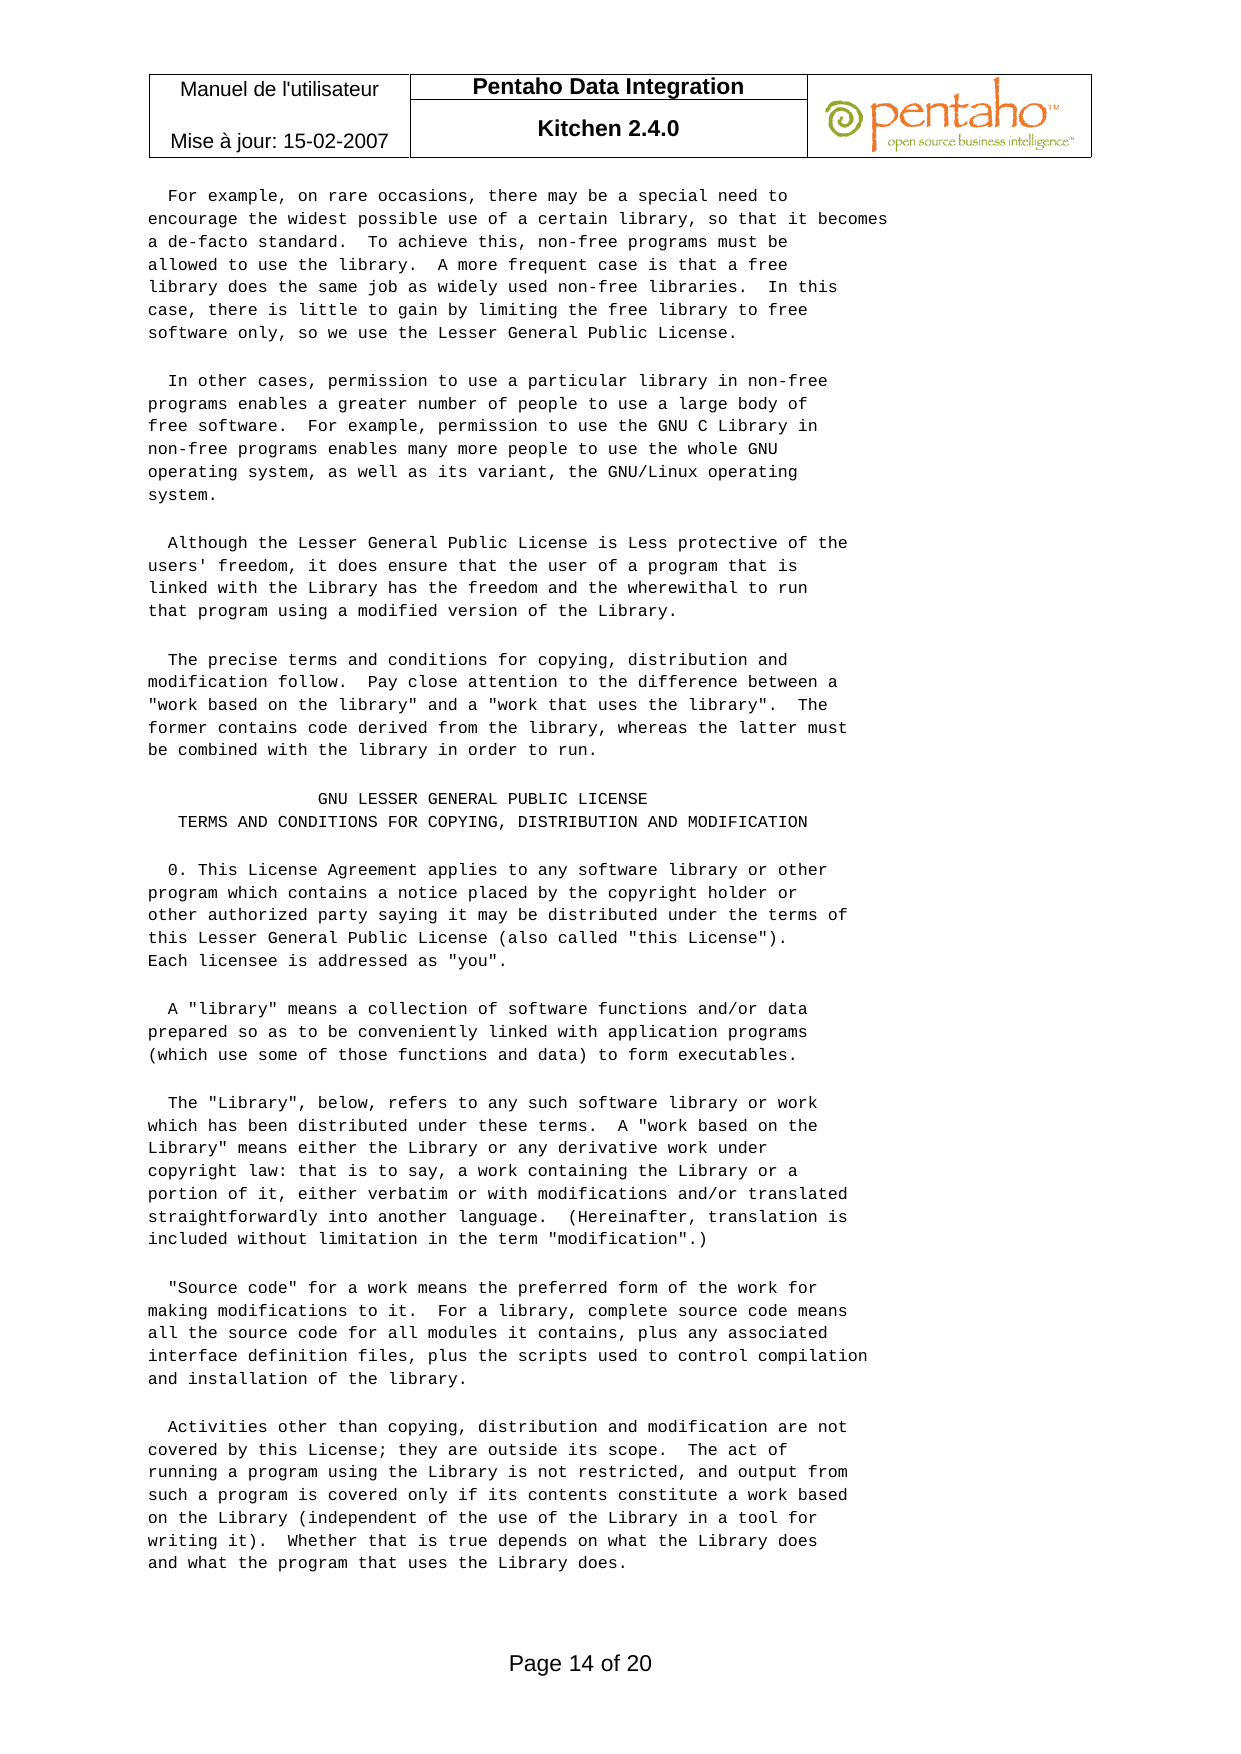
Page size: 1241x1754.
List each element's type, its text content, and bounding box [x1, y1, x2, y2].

text A "library" means a collection of software functions and/or data prepared so as to be conveniently linked with application programs (which use some of those functions and data) to form executables. [148, 1001, 1092, 1065]
text 0. This License Agreement applies to any software library or other program which contains a notice placed by the copyright holder or other authorized party saying it may be distributed under the terms of this Lesser General Public License (also called "this License"). Each licensee is addressed as "you". [148, 861, 1092, 971]
text The "Library", below, refers to any such software library or work which has been distributed under these terms. A "work based on the Library" means either the Library or any derivative work under copyright law: that is to say, a work containing the Library or a portion of it, either verbatim or with modifications and/or translated straightforwardly into another language. (Hereinafter, translation is included without limitation in the term "modification".) [148, 1094, 1092, 1250]
text GNU LESSER GENERAL PUBLIC LICENSE TERMS AND CONDITIONS FOR COPYING, DISTRIBUTION AND MODIFICATION [148, 790, 1092, 832]
text For example, on rare occasions, there may be a special need to encourage the widest possible use of a certain library, so that it becomes a de-facto standard. To achieve this, non-free programs must be allowed to use the library. A more frequent case is that a free library does the same job as widely used non-free libraries. In this case, there is little to gain by limiting the free library to free software only, so we use the Lesser General Public License. [148, 188, 1092, 343]
text Activities other than copying, distribution and modification are not covered by this License; they are outside its scope. The act of running a program using the Library is not restricted, and output from such a program is covered only if its contents constitute a work based on the Library (independent of the use of the Library in a tool for writing it). Whether that is true depends on what the Library does and what the program that uses the Library does. [148, 1418, 1092, 1596]
text In other cases, permission to use a particular library in non-free programs enables a greater number of people to use a large body of free software. For example, permission to use the GNU C Library in non-free programs enables many more people to use the whole GNU operating system, as well as its variant, the GNU/Linux operating system. [148, 372, 1092, 505]
text The precise terms and conditions for copying, distribution and modification follow. Pay close attention to the difference between a "work based on the library" and a "work that uses the library". The former contains code derived from the library, whereas the latter must be combined with the library in order to run. [148, 651, 1092, 761]
text "Source code" for a work means the preferred form of the work for making modifications to it. For a library, complete source code means all the source code for all modules it contains, plus any associated interface definition files, plus the scripts used to control compilation and installation of the library. [148, 1279, 1092, 1389]
text Although the Lesser General Public License is Less protective of the users' freedom, it does ensure that the user of a program that is linked with the Library has the freedom and the wherewithal to run that program using a modified version of the Library. [148, 534, 1092, 622]
